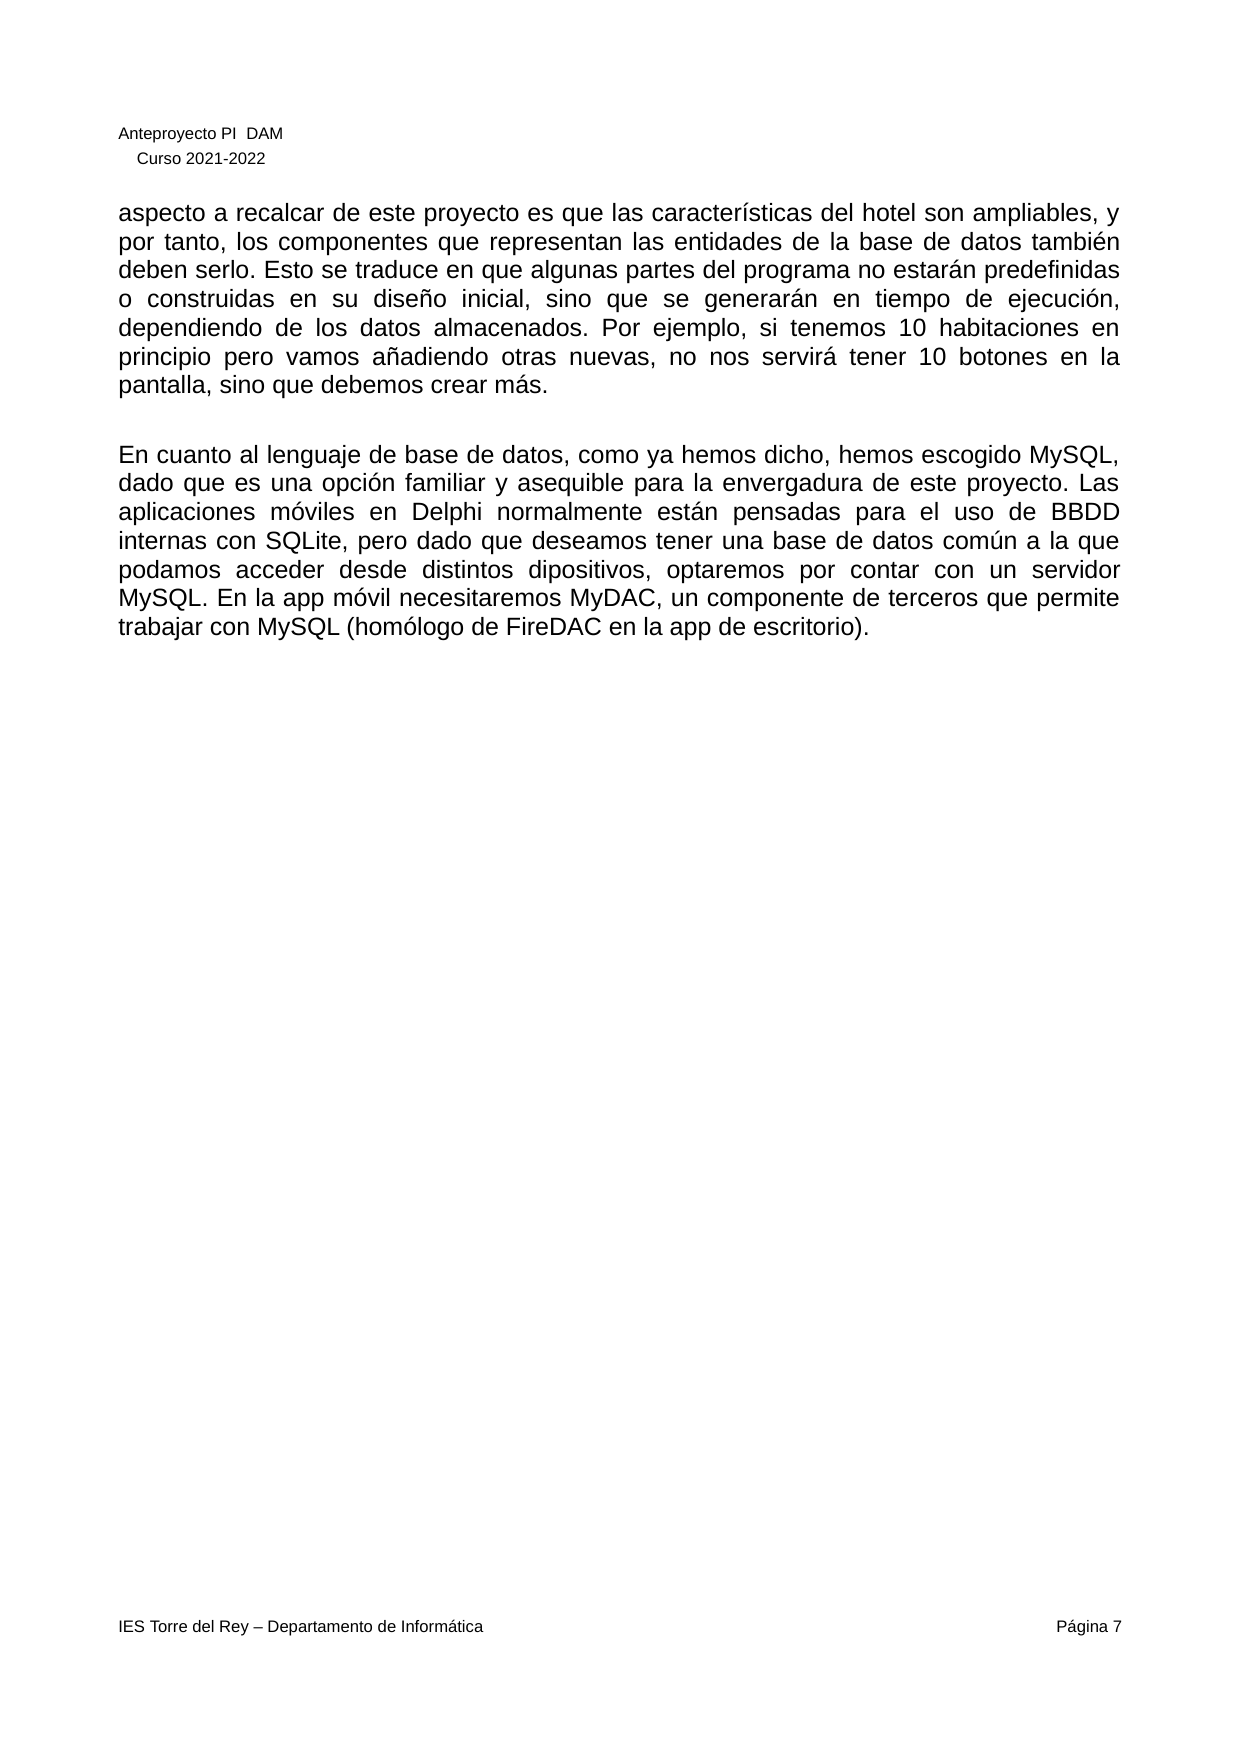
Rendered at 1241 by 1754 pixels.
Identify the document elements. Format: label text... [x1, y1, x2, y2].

text aspecto a recalcar de este proyecto es que las características del hotel son ampliables, y por tanto, los componentes que representan las entidades de la base de datos también deben serlo. Esto se traduce en que algunas partes del programa no estarán predefinidas o construidas en su diseño inicial, sino que se generarán en tiempo de ejecución, dependiendo de los datos almacenados. Por ejemplo, si tenemos 10 habitaciones en principio pero vamos añadiendo otras nuevas, no nos servirá tener 10 botones en la pantalla, sino que debemos crear más. [118, 198, 1122, 399]
text En cuanto al lenguaje de base de datos, como ya hemos dicho, hemos escogido MySQL, dado que es una opción familiar y asequible para la envergadura de este proyecto. Las aplicaciones móviles en Delphi normalmente están pensadas para el uso de BBDD internas con SQLite, pero dado que deseamos tener una base de datos común a la que podamos acceder desde distintos dipositivos, optaremos por contar con un servidor MySQL. En la app móvil necesitaremos MyDAC, un componente de terceros que permite trabajar con MySQL (homólogo de FireDAC en la app de escritorio). [118, 440, 1122, 641]
